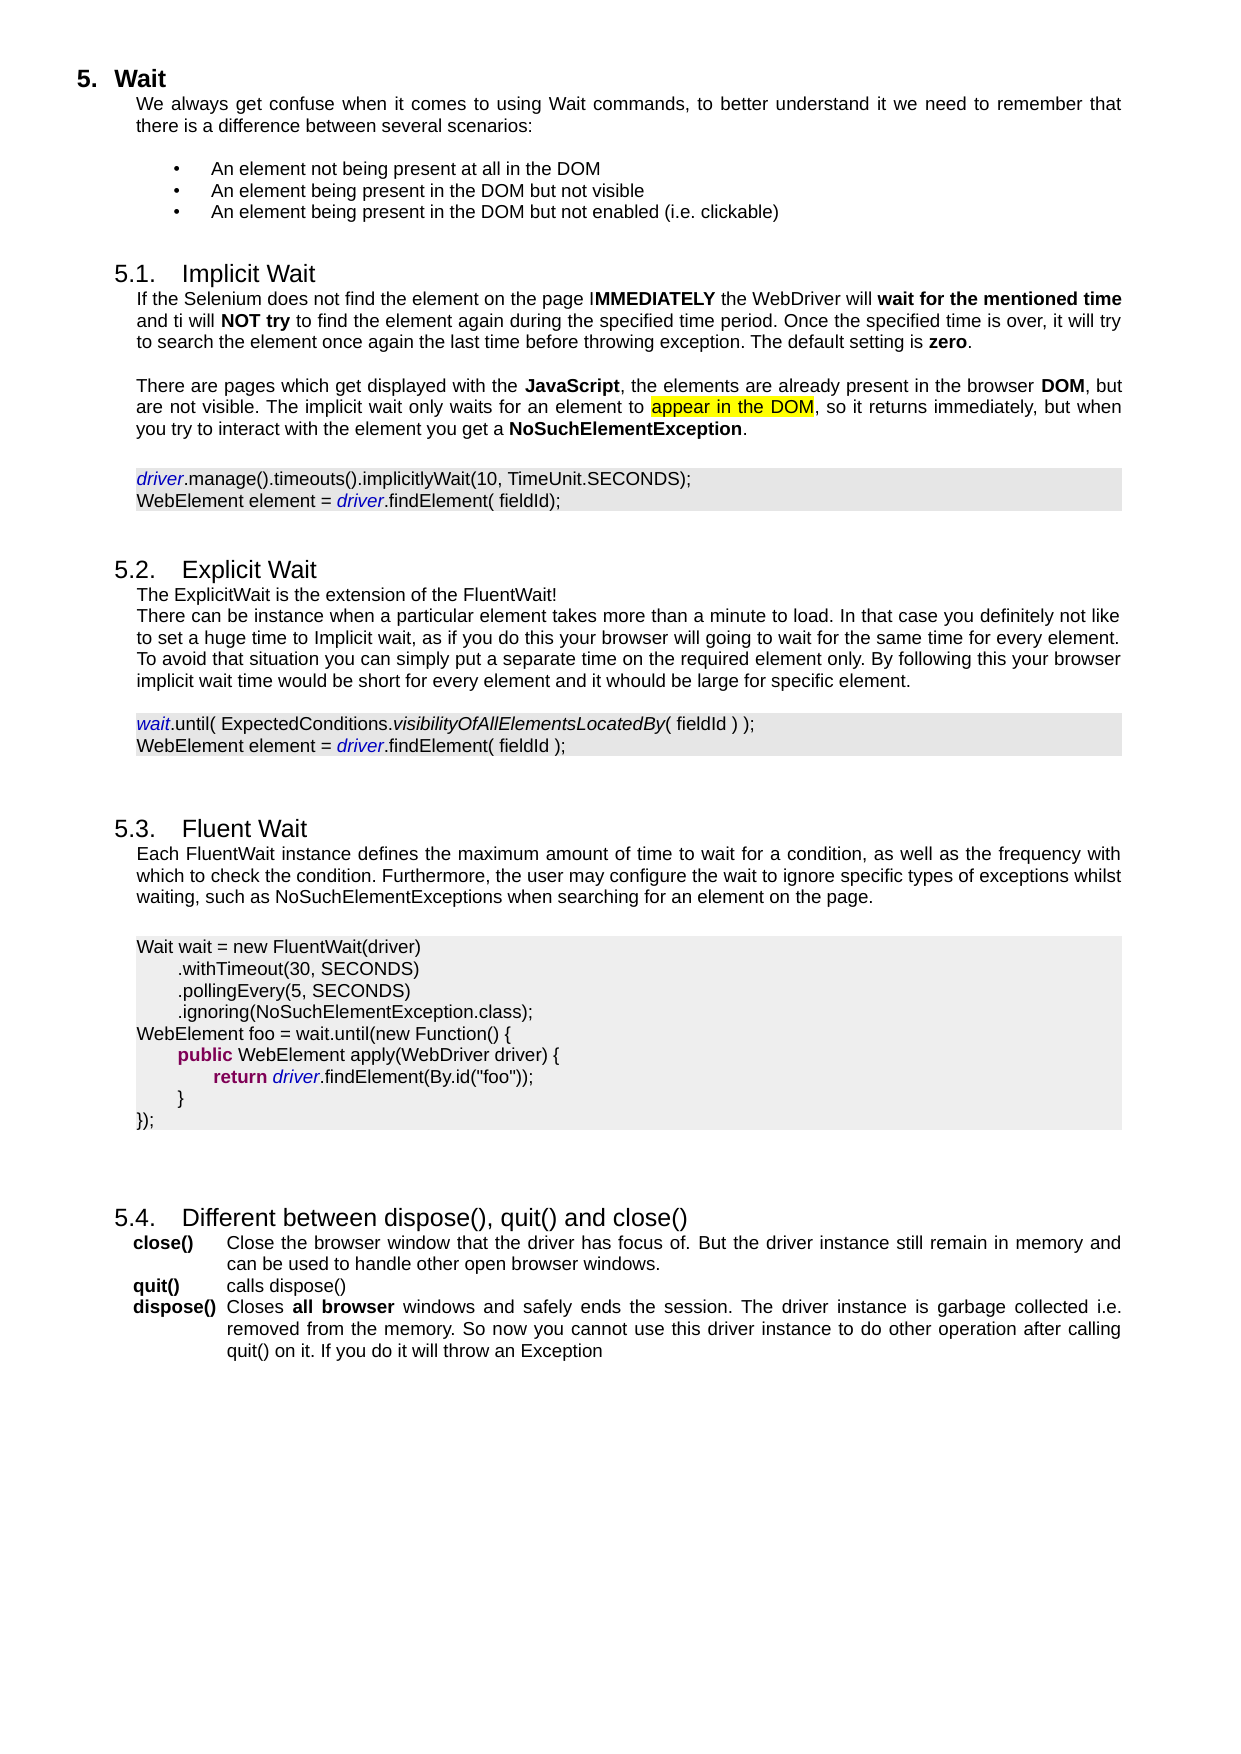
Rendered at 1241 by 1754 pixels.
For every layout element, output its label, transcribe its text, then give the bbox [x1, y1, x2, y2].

list An element being present in the DOM but not visible [173, 179, 1122, 201]
text return driver.findElement(By.id("foo")); [136, 1066, 1122, 1087]
text .withTimeout(30, SECONDS) [136, 958, 1122, 979]
text wait.until( ExpectedConditions.visibilityOfAllElementsLocatedBy( fieldId ) ); [136, 713, 1122, 734]
text Each FluentWait instance defines the maximum amount of time to wait for a condition, as well as the frequency with which to check the condition. Furthermore, the user may configure the wait to ignore specific types of exceptions whilst waiting, such as NoSuchElementExceptions when searching for an element on the page. [136, 843, 1122, 907]
title Explicit Wait [114, 555, 1122, 583]
text }); [136, 1109, 1122, 1130]
text quit() calls dispose() [133, 1275, 1122, 1296]
text If the Selenium does not find the element on the page IMMEDIATELY the WebDriver will wait for the mentioned time and ti will NOT try to find the element again during the specified time period. Once the specified time is over, it will try to search the element once again the last time before throwing exception. The default setting is zero. [136, 288, 1122, 353]
text public WebElement apply(WebDriver driver) { [136, 1044, 1122, 1066]
text } [136, 1087, 1122, 1109]
text .pollingEvery(5, SECONDS) [136, 979, 1122, 1001]
title Implicit Wait [114, 259, 1122, 288]
text There are pages which get displayed with the JavaScript, the elements are already present in the browser DOM, but are not visible. The implicit wait only waits for an element to appear in the DOM, so it returns immediately, but when you try to interact with the element you get a NoSuchElementException. [136, 374, 1122, 439]
text .ignoring(NoSuchElementException.class); [136, 1001, 1122, 1022]
title Fluent Wait [114, 814, 1122, 843]
list An element not being present at all in the DOM [173, 158, 1122, 179]
text There can be instance when a particular element takes more than a minute to load. In that case you definitely not like to set a huge time to Implicit wait, as if you do this your browser will going to wait for the same time for every element. To avoid that situation you can simply put a separate time on the required element only. By following this your browser implicit wait time would be short for every element and it whould be large for specific element. [136, 605, 1122, 691]
text The ExplicitWait is the extension of the FluentWait! [136, 583, 1122, 605]
title Different between dispose(), quit() and close() [114, 1203, 1122, 1232]
text Wait wait = new FluentWait(driver) [136, 936, 1122, 958]
text WebElement element = driver.findElement( fieldId); [136, 489, 1122, 511]
text WebElement element = driver.findElement( fieldId ); [136, 734, 1122, 756]
text close() Close the browser window that the driver has focus of. But the driver instance still remain in memory and can be used to handle other open browser windows. [133, 1232, 1122, 1275]
title Wait [77, 64, 1122, 93]
text We always get confuse when it comes to using Wait commands, to better understand it we need to remember that there is a difference between several scenarios: [136, 93, 1122, 136]
list An element being present in the DOM but not enabled (i.e. clickable) [173, 201, 1122, 223]
text dispose() Closes all browser windows and safely ends the session. The driver instance is garbage collected i.e. removed from the memory. So now you cannot use this driver instance to do other operation after calling quit() on it. If you do it will throw an Exception [133, 1296, 1122, 1361]
text WebElement foo = wait.until(new Function() { [136, 1022, 1122, 1044]
text driver.manage().timeouts().implicitlyWait(10, TimeUnit.SECONDS); [136, 468, 1122, 489]
